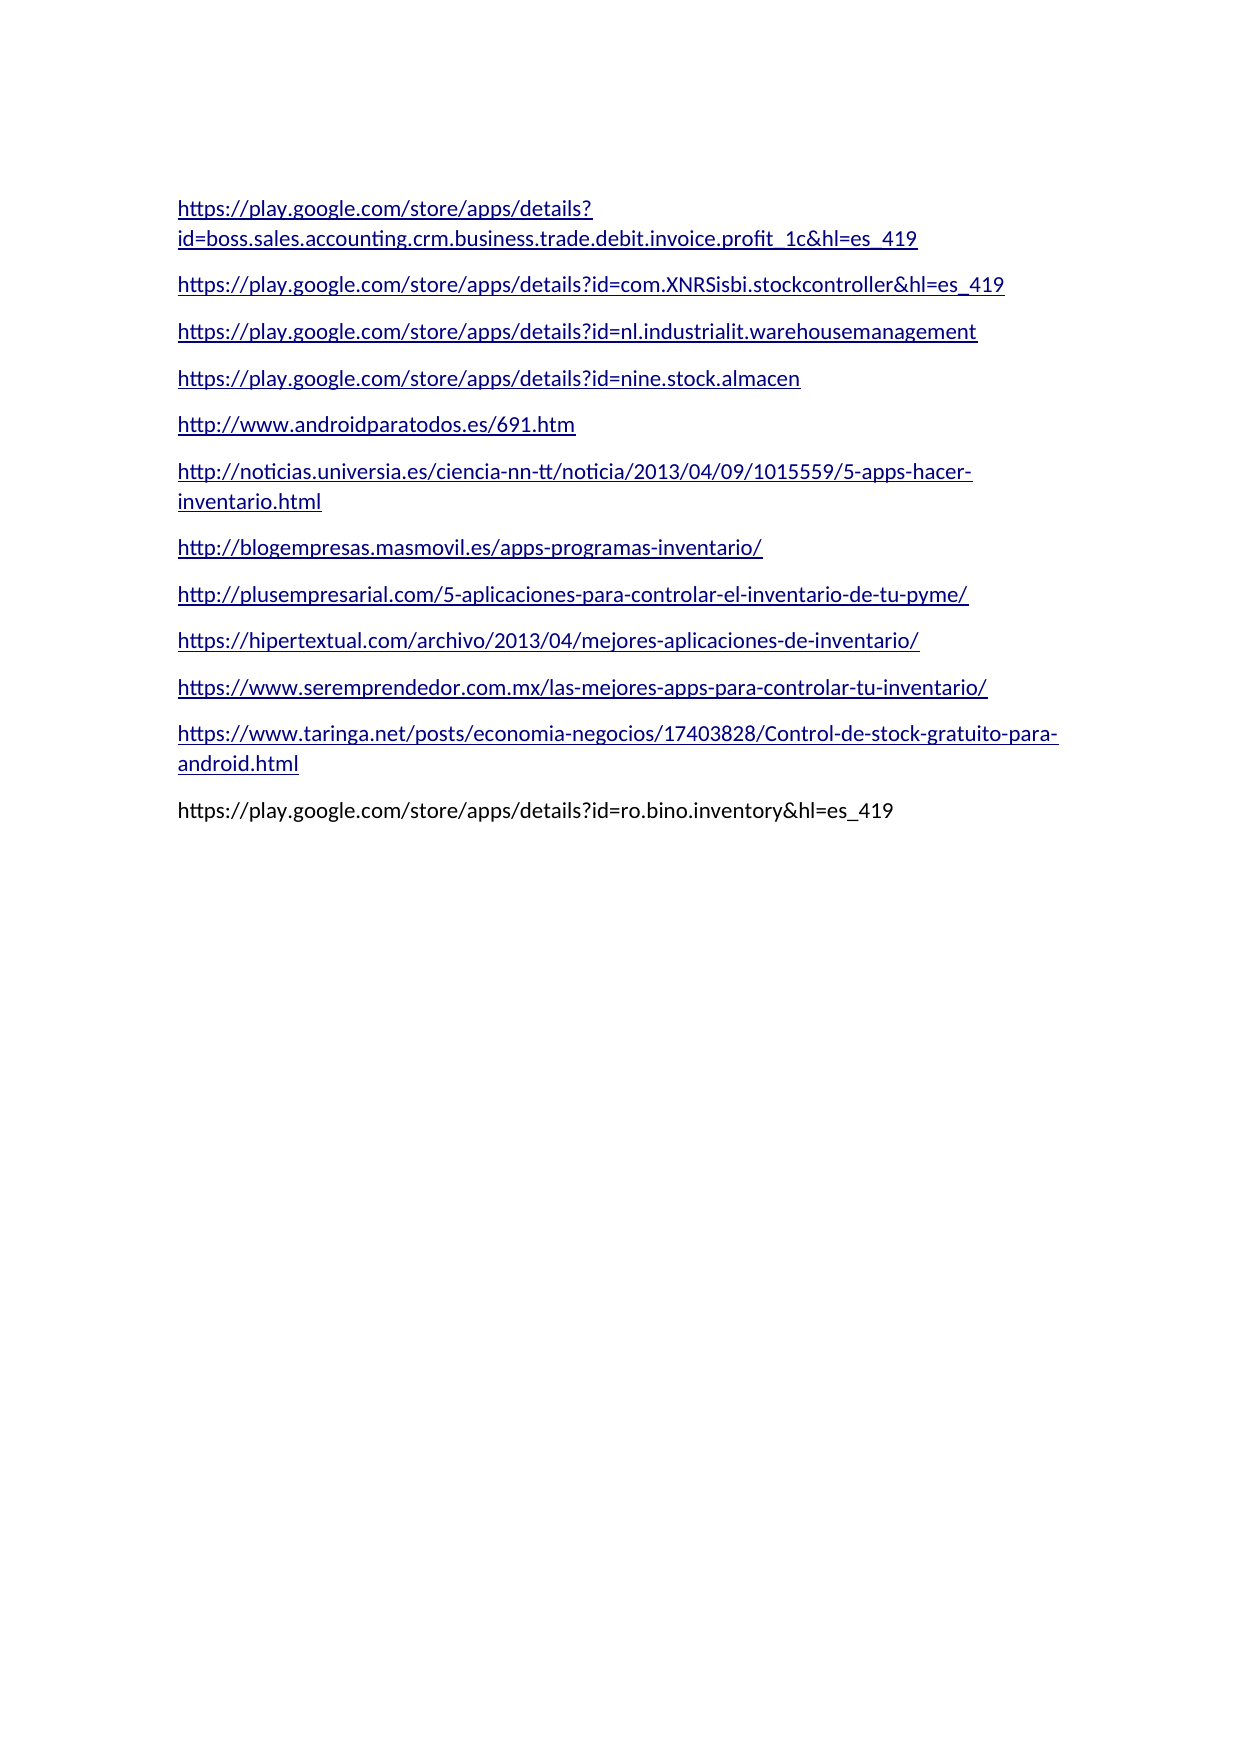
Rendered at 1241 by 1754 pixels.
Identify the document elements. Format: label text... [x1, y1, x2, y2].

text http://www.androidparatodos.es/691.htm [177, 410, 1063, 438]
text https://hipertextual.com/archivo/2013/04/mejores-aplicaciones-de-inventario/ [177, 626, 1063, 654]
text https://www.taringa.net/posts/economia-negocios/17403828/Control-de-stock-gratuito-para-android.html [177, 719, 1063, 777]
text http://plusempresarial.com/5-aplicaciones-para-controlar-el-inventario-de-tu-pyme/ [177, 580, 1063, 608]
text https://play.google.com/store/apps/details?id=ro.bino.inventory&hl=es_419 [177, 796, 1063, 824]
text https://www.seremprendedor.com.mx/las-mejores-apps-para-controlar-tu-inventario/ [177, 673, 1063, 701]
text https://play.google.com/store/apps/details?id=nine.stock.almacen [177, 364, 1063, 392]
text http://noticias.universia.es/ciencia-nn-tt/noticia/2013/04/09/1015559/5-apps-hacer-inventario.html [177, 457, 1063, 515]
text https://play.google.com/store/apps/details?id=boss.sales.accounting.crm.business.trade.debit.invoice.profit_1c&hl=es_419 [177, 194, 1063, 252]
text https://play.google.com/store/apps/details?id=com.XNRSisbi.stockcontroller&hl=es_419 [177, 271, 1063, 299]
text http://blogempresas.masmovil.es/apps-programas-inventario/ [177, 533, 1063, 561]
text https://play.google.com/store/apps/details?id=nl.industrialit.warehousemanagement [177, 317, 1063, 345]
